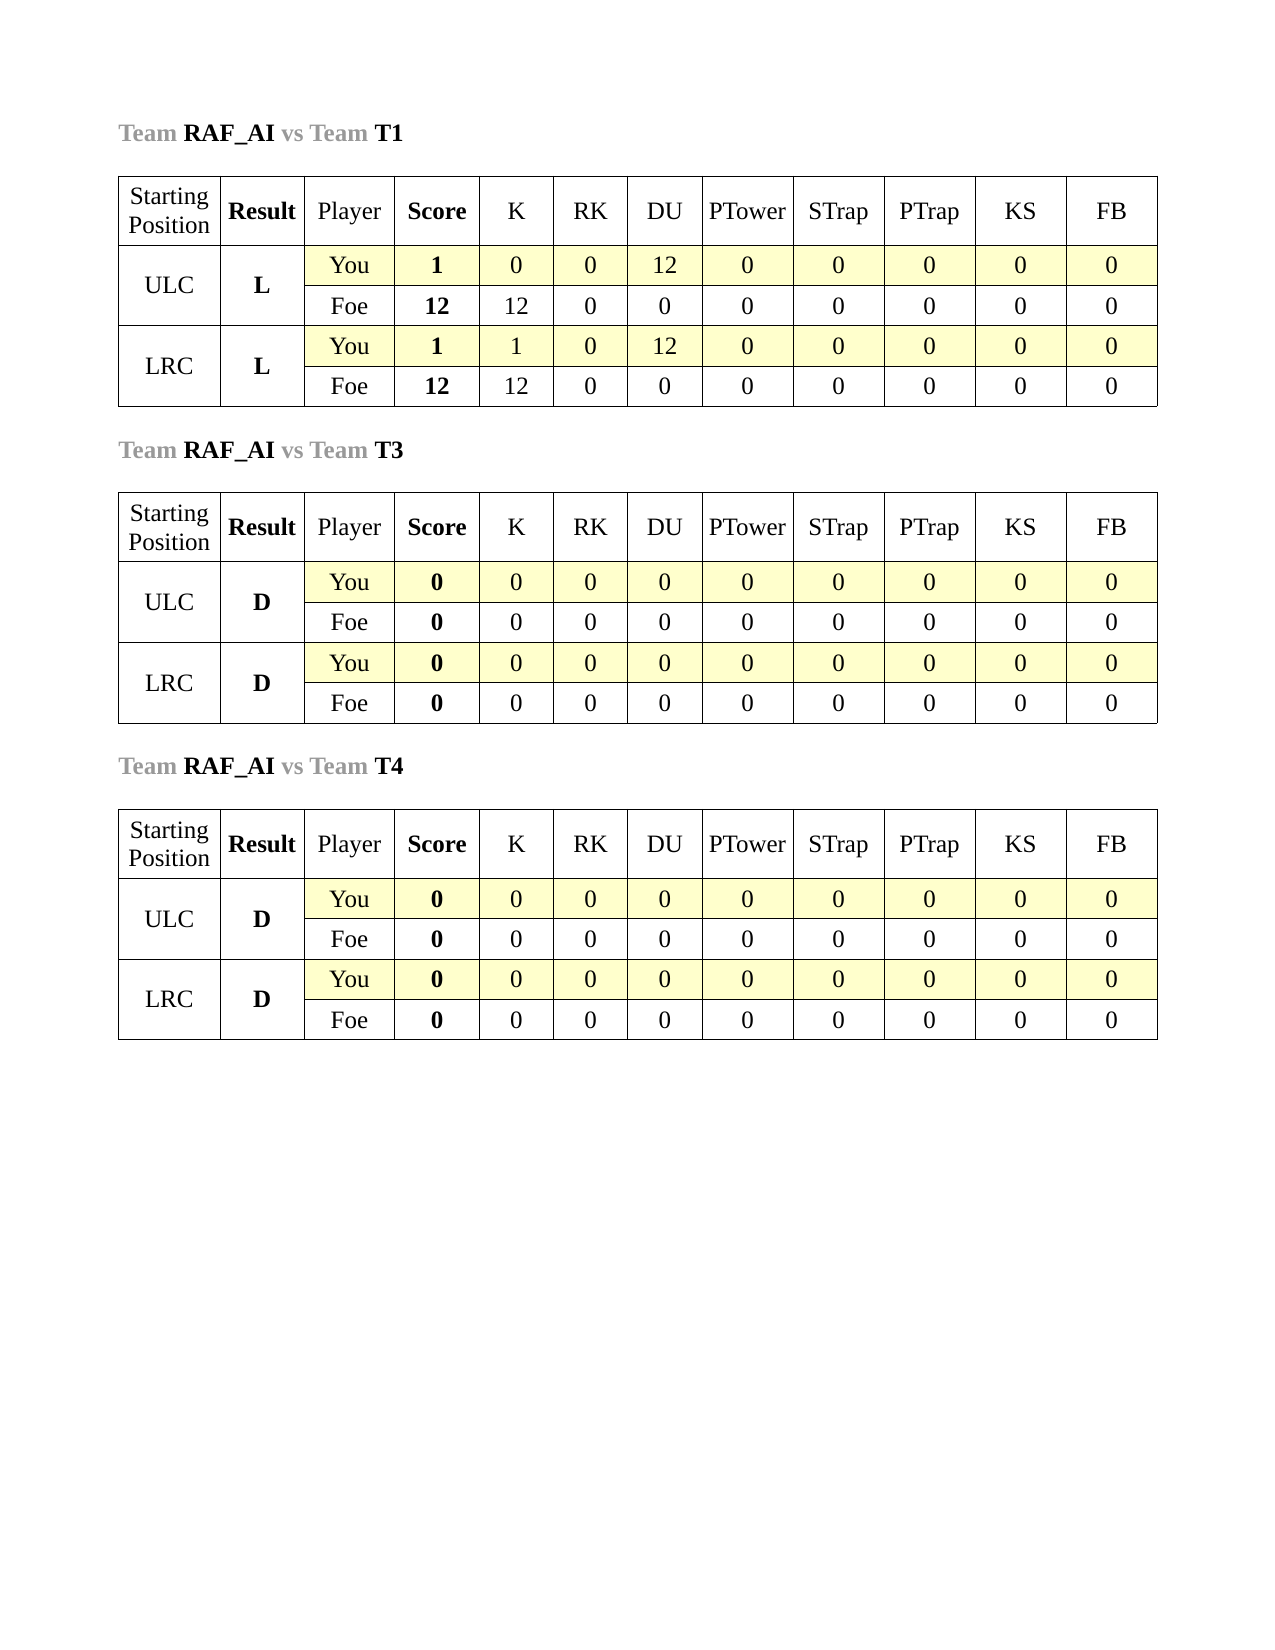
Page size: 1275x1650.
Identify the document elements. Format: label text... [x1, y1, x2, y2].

table_cell 0 [395, 960, 479, 999]
table_cell 0 [703, 367, 793, 406]
table_cell 0 [480, 960, 553, 999]
table_cell 0 [628, 562, 702, 602]
table_cell 0 [1067, 603, 1157, 642]
table_cell Foe [305, 603, 394, 642]
table_cell 0 [885, 919, 975, 959]
table_cell 12 [480, 367, 553, 406]
table_header PTrap [885, 493, 975, 561]
table_header STrap [794, 177, 884, 245]
table_cell 0 [794, 879, 884, 918]
table_cell 0 [628, 643, 702, 682]
table_cell 0 [794, 960, 884, 999]
table_cell ULC [119, 879, 220, 959]
table_cell 0 [885, 326, 975, 366]
table_cell 0 [885, 879, 975, 918]
table_header K [480, 493, 553, 561]
table_cell 0 [703, 562, 793, 602]
table_header STrap [794, 493, 884, 561]
table_header STrap [794, 810, 884, 878]
table_cell You [305, 326, 394, 366]
table_cell 1 [480, 326, 553, 366]
table_cell 0 [976, 246, 1066, 285]
table_cell 0 [1067, 326, 1157, 366]
table_header Player [305, 177, 394, 245]
table_cell 0 [794, 603, 884, 642]
table_cell 0 [395, 643, 479, 682]
table_cell 0 [1067, 562, 1157, 602]
table_cell You [305, 562, 394, 602]
table_cell 0 [480, 1000, 553, 1039]
table_cell LRC [119, 326, 220, 406]
table_cell 0 [395, 562, 479, 602]
text Team RAF_AI vs Team T1 [118, 118, 1157, 147]
table_cell Foe [305, 919, 394, 959]
table_header Score [395, 810, 479, 878]
table_cell 0 [885, 603, 975, 642]
table_cell 0 [703, 683, 793, 723]
table_header PTower [703, 810, 793, 878]
table_cell 0 [628, 603, 702, 642]
table_cell 0 [1067, 286, 1157, 325]
table_cell 0 [794, 643, 884, 682]
table_cell 0 [976, 683, 1066, 723]
table_cell 0 [480, 562, 553, 602]
table_cell 0 [628, 1000, 702, 1039]
table_cell 0 [480, 879, 553, 918]
table_cell 0 [794, 367, 884, 406]
table_cell 0 [628, 960, 702, 999]
text Team RAF_AI vs Team T4 [118, 751, 1157, 780]
table_header PTower [703, 493, 793, 561]
table_header Result [221, 177, 304, 245]
table_header Starting Position [119, 810, 220, 878]
table_cell LRC [119, 643, 220, 723]
table_cell 0 [976, 919, 1066, 959]
table_cell D [221, 562, 304, 642]
table_header RK [554, 810, 627, 878]
table_cell 0 [794, 919, 884, 959]
table_cell 0 [794, 326, 884, 366]
table_cell 0 [703, 960, 793, 999]
table_cell 0 [976, 603, 1066, 642]
table_cell 0 [395, 603, 479, 642]
table_header KS [976, 177, 1066, 245]
table_cell L [221, 326, 304, 406]
table_cell 0 [480, 643, 553, 682]
table_cell You [305, 643, 394, 682]
table_header FB [1067, 493, 1157, 561]
table_cell LRC [119, 960, 220, 1039]
table_cell 12 [395, 367, 479, 406]
table_cell 0 [480, 919, 553, 959]
table_cell You [305, 960, 394, 999]
table_header Starting Position [119, 177, 220, 245]
table_header DU [628, 177, 702, 245]
table_cell 12 [628, 326, 702, 366]
table_cell 0 [976, 326, 1066, 366]
table_cell 12 [395, 286, 479, 325]
table_header PTrap [885, 810, 975, 878]
table_cell D [221, 960, 304, 1039]
table_cell 0 [703, 643, 793, 682]
table_cell D [221, 879, 304, 959]
table_header K [480, 810, 553, 878]
table_cell 0 [395, 683, 479, 723]
table_cell 0 [554, 562, 627, 602]
table_header DU [628, 810, 702, 878]
table_cell Foe [305, 683, 394, 723]
table_cell 0 [1067, 879, 1157, 918]
table_cell 0 [628, 286, 702, 325]
table_cell 0 [628, 919, 702, 959]
table_cell 0 [480, 683, 553, 723]
table_cell 0 [1067, 246, 1157, 285]
table_cell 0 [703, 919, 793, 959]
table_cell 12 [628, 246, 702, 285]
table_cell 0 [1067, 919, 1157, 959]
table_header FB [1067, 810, 1157, 878]
table_cell 1 [395, 326, 479, 366]
table_cell 0 [794, 286, 884, 325]
table_cell 0 [703, 1000, 793, 1039]
table_header Player [305, 810, 394, 878]
table_header DU [628, 493, 702, 561]
table_cell Foe [305, 286, 394, 325]
table_cell 0 [628, 367, 702, 406]
table_header KS [976, 493, 1066, 561]
table_cell 0 [554, 1000, 627, 1039]
table_cell 0 [976, 879, 1066, 918]
table_header RK [554, 493, 627, 561]
table_cell 0 [1067, 367, 1157, 406]
table_cell Foe [305, 367, 394, 406]
table_header FB [1067, 177, 1157, 245]
table_cell 0 [628, 683, 702, 723]
table_cell 0 [1067, 960, 1157, 999]
table_cell 0 [554, 367, 627, 406]
table_cell 0 [885, 367, 975, 406]
table_cell 0 [794, 562, 884, 602]
table_cell 12 [480, 286, 553, 325]
table_header PTrap [885, 177, 975, 245]
table_header Player [305, 493, 394, 561]
table_cell 0 [554, 643, 627, 682]
table_cell 0 [885, 246, 975, 285]
table_header PTower [703, 177, 793, 245]
table_cell 0 [794, 1000, 884, 1039]
table_cell 0 [703, 286, 793, 325]
table_cell 0 [480, 603, 553, 642]
table_cell 0 [554, 603, 627, 642]
table_cell 0 [976, 960, 1066, 999]
table_cell 1 [395, 246, 479, 285]
text Team RAF_AI vs Team T3 [118, 435, 1157, 463]
table_cell 0 [395, 879, 479, 918]
table_cell 0 [976, 562, 1066, 602]
table_cell 0 [976, 643, 1066, 682]
table_cell 0 [703, 879, 793, 918]
table_cell 0 [628, 879, 702, 918]
table_cell 0 [794, 683, 884, 723]
table_cell 0 [554, 286, 627, 325]
table_cell 0 [1067, 683, 1157, 723]
table_cell 0 [554, 879, 627, 918]
table_cell 0 [554, 919, 627, 959]
table_cell 0 [703, 246, 793, 285]
table_cell L [221, 246, 304, 325]
table_cell 0 [703, 326, 793, 366]
table_cell 0 [885, 286, 975, 325]
table_cell 0 [554, 960, 627, 999]
table_cell 0 [554, 326, 627, 366]
table_header Score [395, 177, 479, 245]
table_cell 0 [976, 1000, 1066, 1039]
table_header K [480, 177, 553, 245]
table_cell D [221, 643, 304, 723]
table_header Score [395, 493, 479, 561]
table_cell You [305, 879, 394, 918]
table_cell 0 [794, 246, 884, 285]
table_cell 0 [885, 643, 975, 682]
table_cell 0 [395, 919, 479, 959]
table_cell 0 [885, 562, 975, 602]
table_cell 0 [976, 286, 1066, 325]
table_cell 0 [703, 603, 793, 642]
table_cell 0 [395, 1000, 479, 1039]
table_header Result [221, 810, 304, 878]
table_cell 0 [976, 367, 1066, 406]
table_header Starting Position [119, 493, 220, 561]
table_header RK [554, 177, 627, 245]
table_cell 0 [1067, 1000, 1157, 1039]
table_header KS [976, 810, 1066, 878]
table_cell 0 [1067, 643, 1157, 682]
table_cell 0 [885, 1000, 975, 1039]
table_cell 0 [480, 246, 553, 285]
table_cell 0 [885, 683, 975, 723]
table_cell Foe [305, 1000, 394, 1039]
table_header Result [221, 493, 304, 561]
table_cell 0 [554, 246, 627, 285]
table_cell ULC [119, 562, 220, 642]
table_cell ULC [119, 246, 220, 325]
table_cell 0 [885, 960, 975, 999]
table_cell You [305, 246, 394, 285]
table_cell 0 [554, 683, 627, 723]
